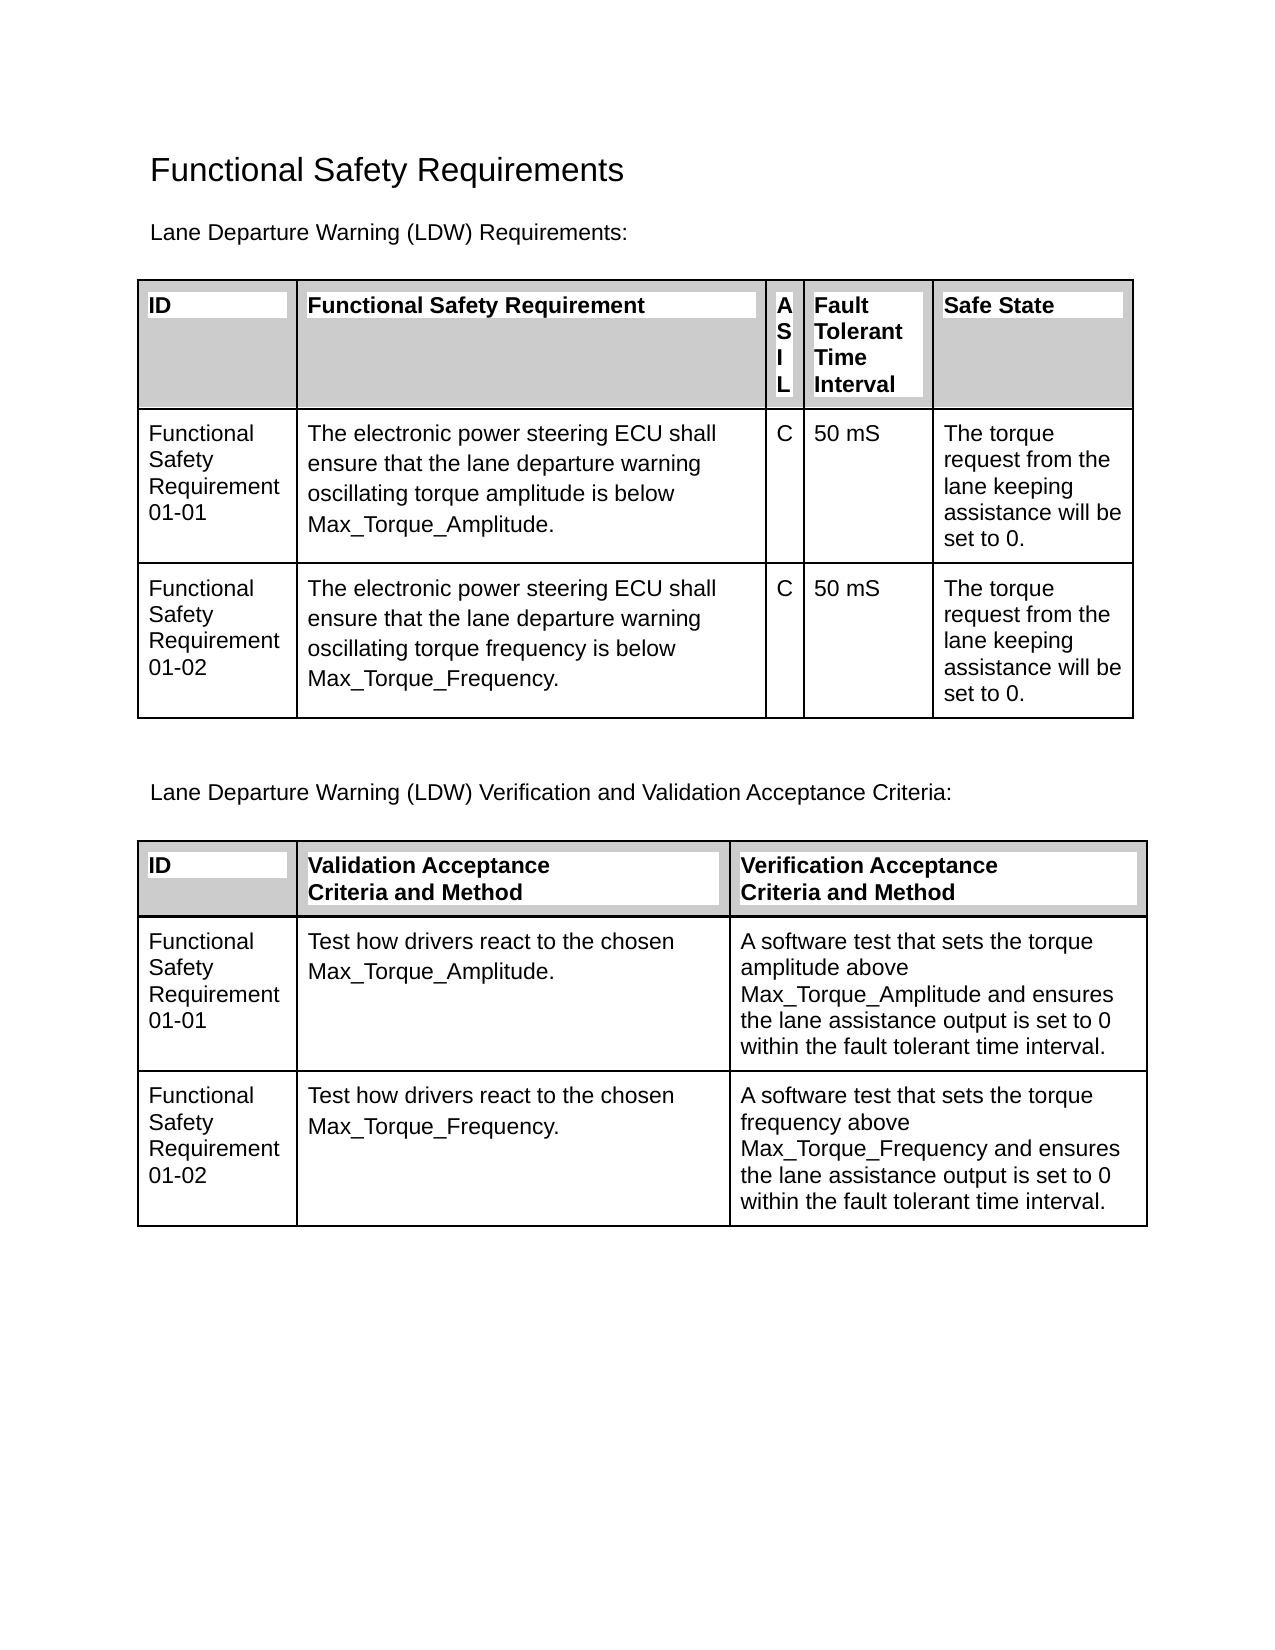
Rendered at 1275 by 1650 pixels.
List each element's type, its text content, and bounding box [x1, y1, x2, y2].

table_cell The electronic power steering ECU shall ensure that the lane departure warning oscillating torque amplitude is below Max_Torque_Amplitude. [298, 410, 765, 562]
table_cell A software test that sets the torque amplitude above Max_Torque_Amplitude and ensures the lane assistance output is set to 0 within the fault tolerant time interval. [731, 918, 1146, 1070]
table_header Safe State [934, 281, 1132, 407]
table_cell C [767, 564, 803, 717]
subtitle Functional Safety Requirements [150, 150, 1125, 188]
table_header ASIL [767, 281, 803, 407]
table_cell Functional Safety Requirement 01-02 [139, 1072, 296, 1225]
table_cell 50 mS [805, 564, 932, 717]
table_cell A software test that sets the torque frequency above Max_Torque_Frequency and ensures the lane assistance output is set to 0 within the fault tolerant time interval. [731, 1072, 1146, 1225]
table_cell Test how drivers react to the chosen Max_Torque_Frequency. [298, 1072, 729, 1225]
table_cell Functional Safety Requirement 01-01 [139, 410, 296, 562]
table_cell The electronic power steering ECU shall ensure that the lane departure warning oscillating torque frequency is below Max_Torque_Frequency. [298, 564, 765, 717]
table_header Functional Safety Requirement [298, 281, 765, 407]
table_header ID [139, 281, 296, 407]
table_cell C [767, 410, 803, 562]
table_cell The torque request from the lane keeping assistance will be set to 0. [934, 564, 1132, 717]
table_cell The torque request from the lane keeping assistance will be set to 0. [934, 410, 1132, 562]
text Lane Departure Warning (LDW) Verification and Validation Acceptance Criteria: [150, 779, 1125, 806]
table_cell Functional Safety Requirement 01-01 [139, 918, 296, 1070]
table_cell Test how drivers react to the chosen Max_Torque_Amplitude. [298, 918, 729, 1070]
table_header Fault Tolerant Time Interval [805, 281, 932, 407]
table_cell 50 mS [805, 410, 932, 562]
table_header Validation Acceptance Criteria and Method [298, 842, 729, 915]
table_header ID [139, 842, 296, 915]
table_header Verification Acceptance Criteria and Method [731, 842, 1146, 915]
text Lane Departure Warning (LDW) Requirements: [150, 219, 1125, 245]
table_cell Functional Safety Requirement 01-02 [139, 564, 296, 717]
